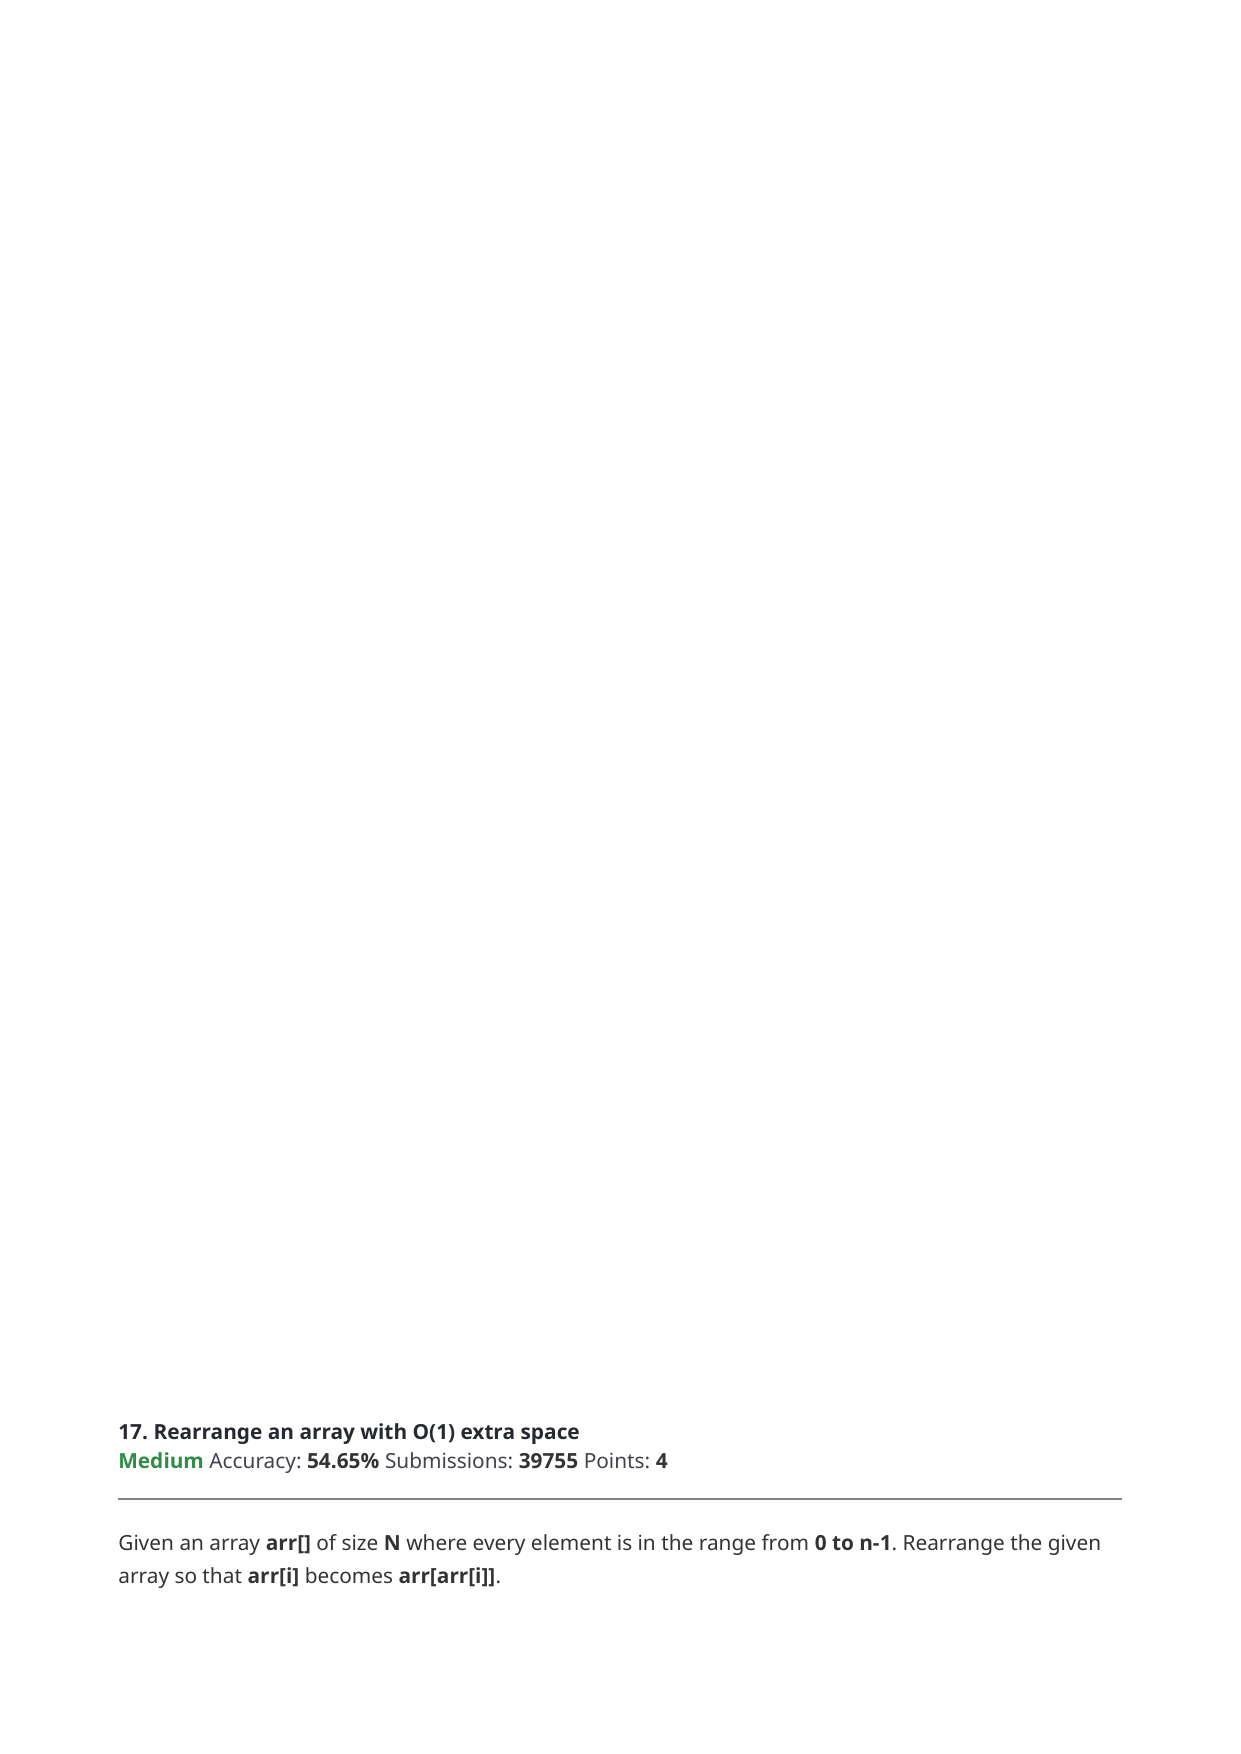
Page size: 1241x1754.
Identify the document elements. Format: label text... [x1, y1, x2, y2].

text Given an array arr[] of size N where every element is in the range from 0 to n-1. Rearrange the given array so that arr[i] becomes arr[arr[i]]. [118, 1528, 1122, 1589]
text Medium Accuracy: 54.65% Submissions: 39755 Points: 4 [118, 1446, 1099, 1474]
text 17. Rearrange an array with O(1) extra space [118, 1417, 1122, 1446]
